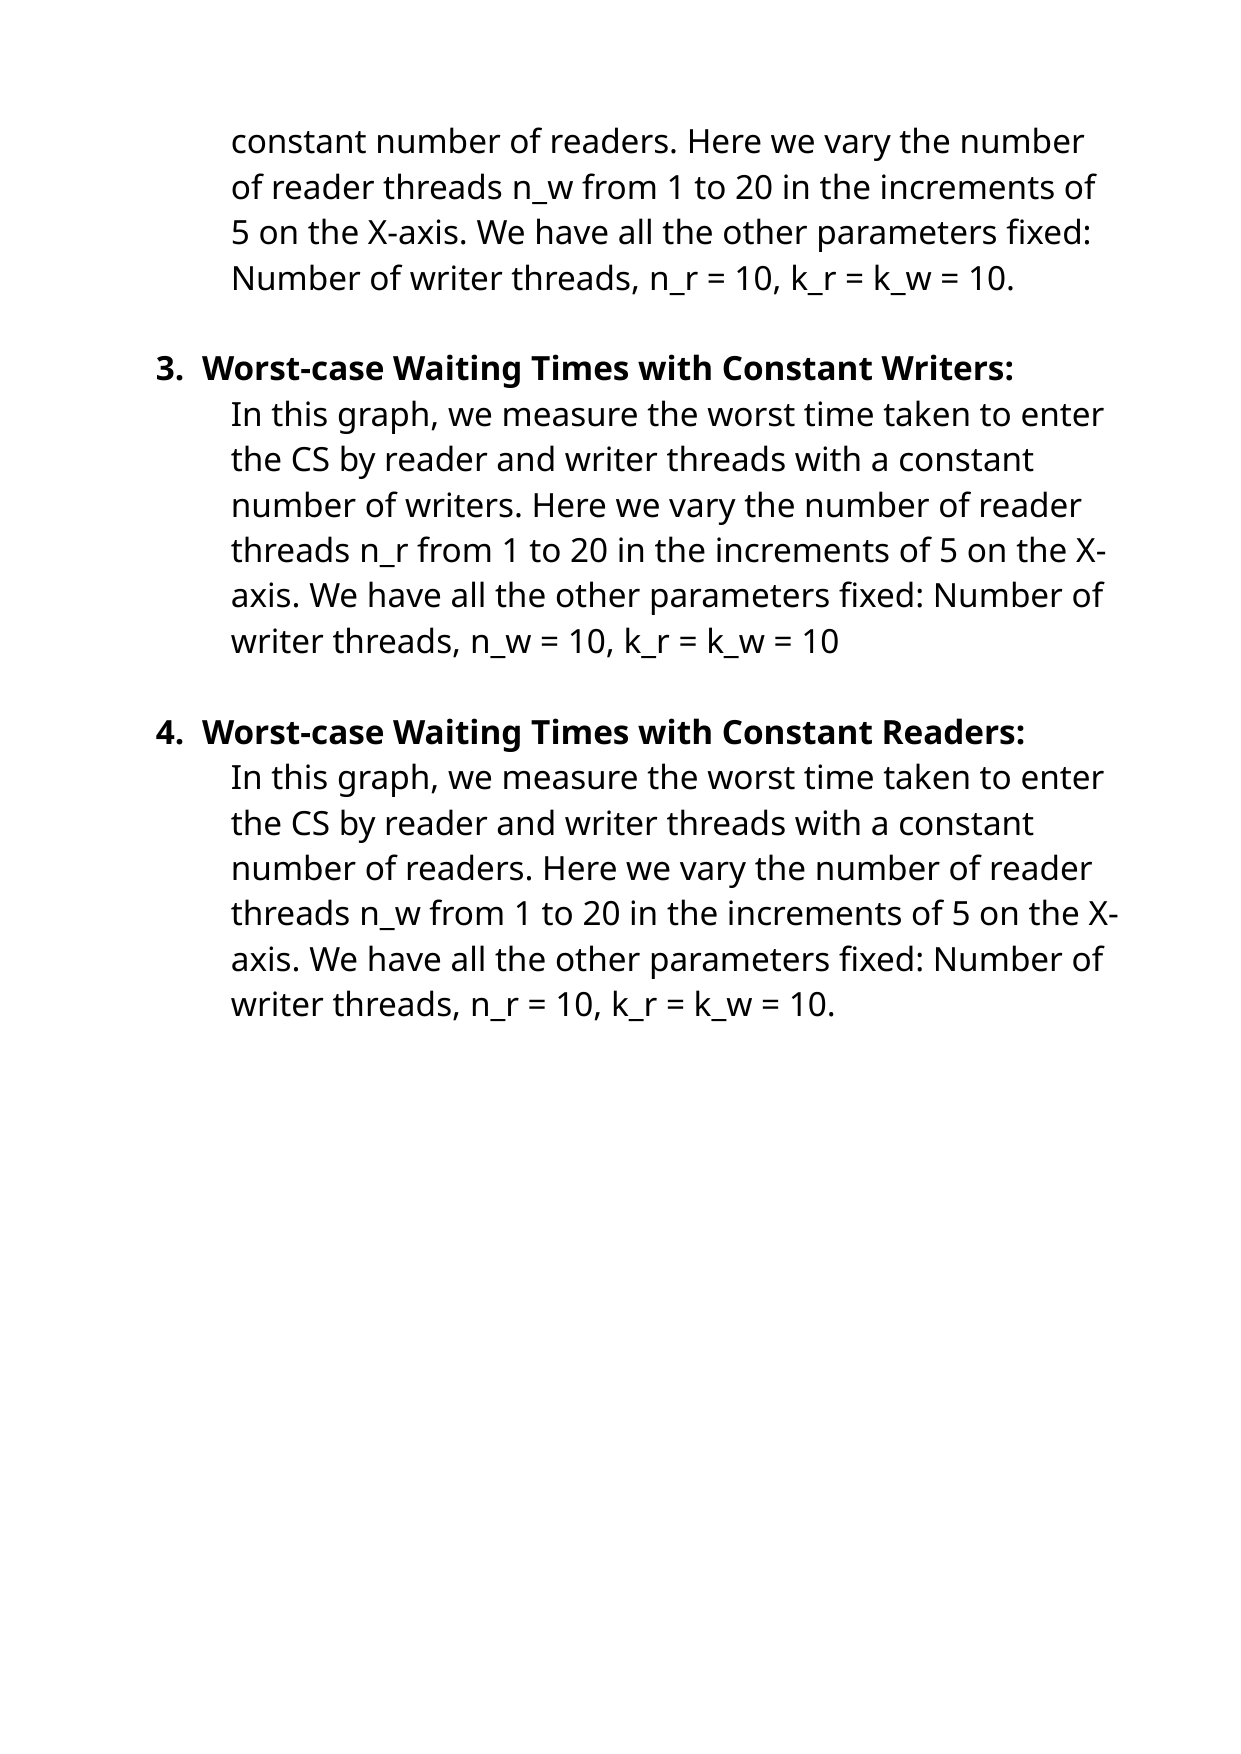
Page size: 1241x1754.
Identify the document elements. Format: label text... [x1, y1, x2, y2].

list In this graph, we measure the worst time taken to enter the CS by reader and writer threads with a constant number of readers. Here we vary the number of reader threads n_w from 1 to 20 in the increments of 5 on the X-axis. We have all the other parameters fixed: Number of writer threads, n_r = 10, k_r = k_w = 10. [193, 754, 1122, 1026]
list constant number of readers. Here we vary the number of reader threads n_w from 1 to 20 in the increments of 5 on the X-axis. We have all the other parameters fixed: Number of writer threads, n_r = 10, k_r = k_w = 10. [193, 118, 1122, 300]
list In this graph, we measure the worst time taken to enter the CS by reader and writer threads with a constant number of writers. Here we vary the number of reader threads n_r from 1 to 20 in the increments of 5 on the X-axis. We have all the other parameters fixed: Number of writer threads, n_w = 10, k_r = k_w = 10 [193, 391, 1122, 663]
list Worst-case Waiting Times with Constant Writers: [156, 345, 1122, 391]
list Worst-case Waiting Times with Constant Readers: [156, 708, 1122, 754]
